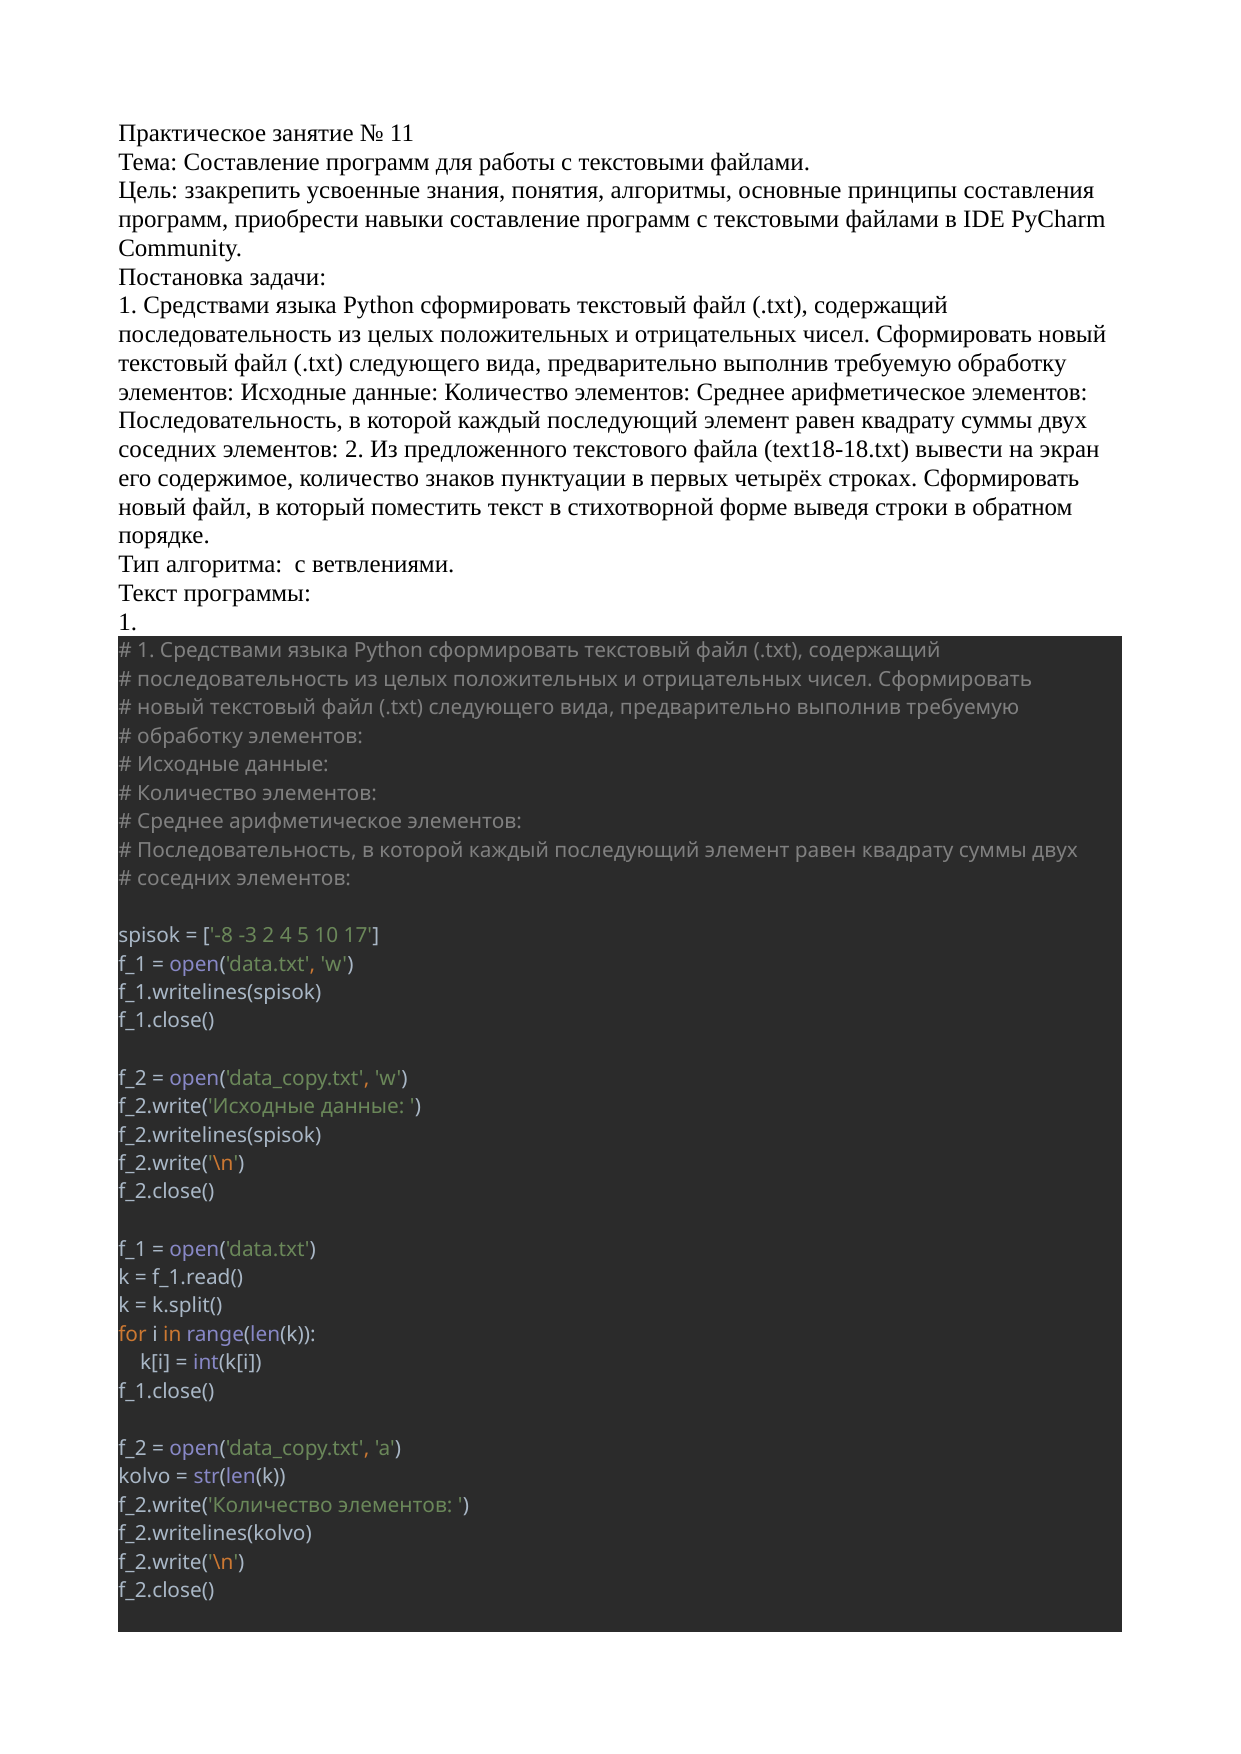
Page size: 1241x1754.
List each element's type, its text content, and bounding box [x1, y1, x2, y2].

text Практическое занятие № 11 [118, 118, 1122, 147]
text Тема: Составление программ для работы с текстовыми файлами. [118, 147, 1122, 176]
text Цель: ззакрепить усвоенные знания, понятия, алгоритмы, основные принципы составления программ, приобрести навыки составление программ с текстовыми файлами в IDE PyCharm Community. [118, 176, 1122, 262]
text 1. Средствами языка Python сформировать текстовый файл (.txt), содержащий последовательность из целых положительных и отрицательных чисел. Сформировать новый текстовый файл (.txt) следующего вида, предварительно выполнив требуемую обработку элементов: Исходные данные: Количество элементов: Среднее арифметическое элементов: Последовательность, в которой каждый последующий элемент равен квадрату суммы двух соседних элементов: 2. Из предложенного текстового файла (text18-18.txt) вывести на экран его содержимое, количество знаков пунктуации в первых четырёх строках. Сформировать новый файл, в который поместить текст в стихотворной форме выведя строки в обратном порядке. [118, 291, 1122, 549]
text 1. [118, 607, 1122, 636]
text Постановка задачи: [118, 262, 1122, 291]
text Тип алгоритма: с ветвлениями. [118, 549, 1122, 578]
text # 1. Средствами языка Python сформировать текстовый файл (.txt), содержащий # последовательность из целых положительных и отрицательных чисел. Сформировать # новый текстовый файл (.txt) следующего вида, предварительно выполнив требуемую # обработку элементов: # Исходные данные: # Количество элементов: # Среднее арифметическое элементов: # Последовательность, в которой каждый последующий элемент равен квадрату суммы двух # соседних элементов: spisok = ['-8 -3 2 4 5 10 17'] f_1 = open('data.txt', 'w') f_1.writelines(spisok) f_1.close() f_2 = open('data_copy.txt', 'w') f_2.write('Исходные данные: ') f_2.writelines(spisok) f_2.write('\n') f_2.close() f_1 = open('data.txt') k = f_1.read() k = k.split() for i in range(len(k)): k[i] = int(k[i]) f_1.close() f_2 = open('data_copy.txt', 'a') kolvo = str(len(k)) f_2.write('Количество элементов: ') f_2.writelines(kolvo) f_2.write('\n') f_2.close() [118, 636, 1122, 1632]
text Текст программы: [118, 578, 1122, 607]
